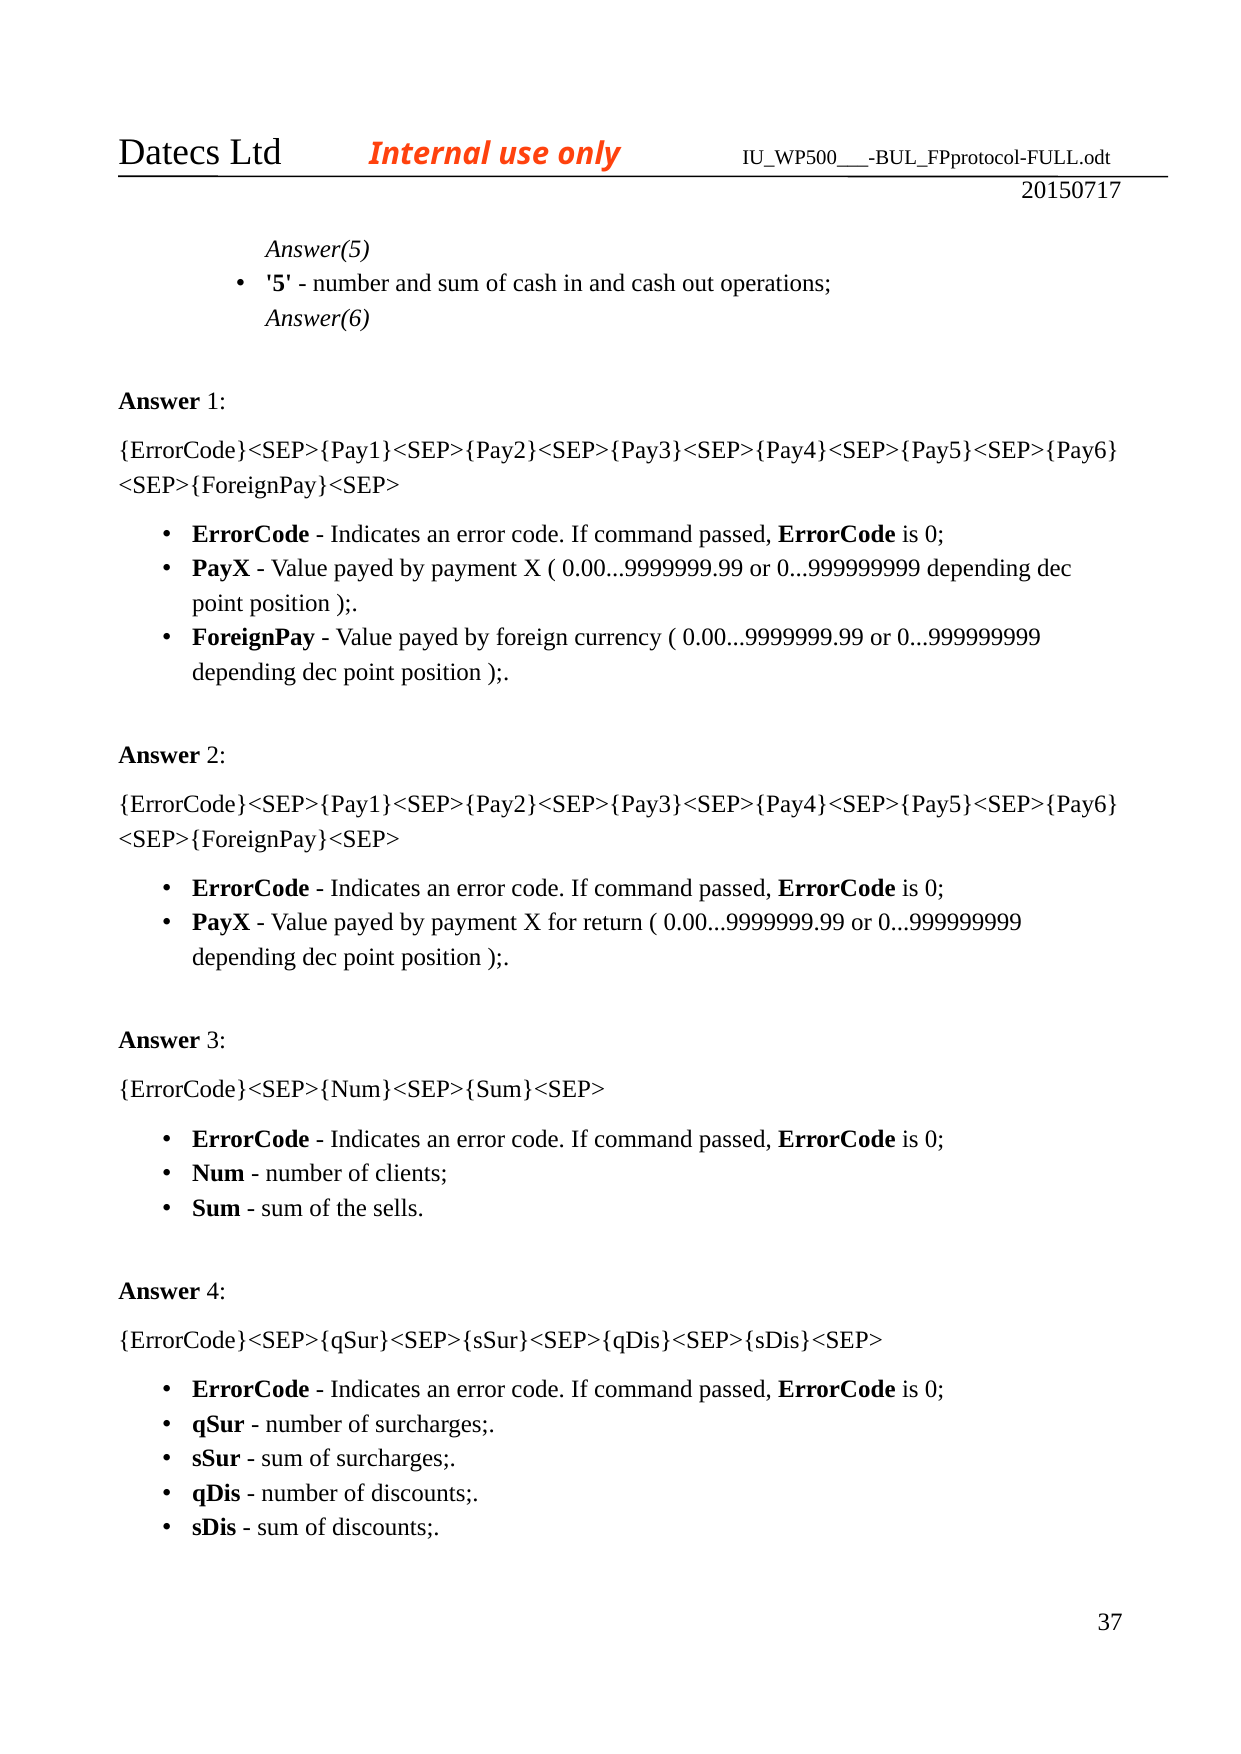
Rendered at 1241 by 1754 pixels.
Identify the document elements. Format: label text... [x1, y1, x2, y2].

text Answer 3: [118, 991, 1122, 1054]
list Answer(5) [236, 234, 1122, 263]
text {ErrorCode}<SEP>{Pay1}<SEP>{Pay2}<SEP>{Pay3}<SEP>{Pay4}<SEP>{Pay5}<SEP>{Pay6}<SEP>{ForeignPay}<SEP> [118, 435, 1122, 499]
text Answer 4: [118, 1242, 1122, 1305]
list qSur - number of surcharges;. [162, 1409, 1122, 1437]
list '5' - number and sum of cash in and cash out operations; Answer(6) [236, 268, 1122, 332]
list ErrorCode - Indicates an error code. If command passed, ErrorCode is 0; [162, 873, 1122, 902]
text {ErrorCode}<SEP>{qSur}<SEP>{sSur}<SEP>{qDis}<SEP>{sDis}<SEP> [118, 1325, 1122, 1354]
list ErrorCode - Indicates an error code. If command passed, ErrorCode is 0; [162, 519, 1122, 548]
list ErrorCode - Indicates an error code. If command passed, ErrorCode is 0; [162, 1124, 1122, 1152]
text Answer 1: [118, 352, 1122, 415]
list sDis - sum of discounts;. [162, 1512, 1122, 1541]
list Sum - sum of the sells. [162, 1193, 1122, 1221]
text {ErrorCode}<SEP>{Num}<SEP>{Sum}<SEP> [118, 1074, 1122, 1103]
text Answer 2: [118, 706, 1122, 769]
list qDis - number of discounts;. [162, 1478, 1122, 1506]
list PayX - Value payed by payment X ( 0.00...9999999.99 or 0...999999999 depending dec point position );. [162, 553, 1122, 617]
list ForeignPay - Value payed by foreign currency ( 0.00...9999999.99 or 0...999999999 depending dec point position );. [162, 622, 1122, 686]
list ErrorCode - Indicates an error code. If command passed, ErrorCode is 0; [162, 1374, 1122, 1403]
list Num - number of clients; [162, 1158, 1122, 1187]
text {ErrorCode}<SEP>{Pay1}<SEP>{Pay2}<SEP>{Pay3}<SEP>{Pay4}<SEP>{Pay5}<SEP>{Pay6}<SEP>{ForeignPay}<SEP> [118, 789, 1122, 853]
list sSur - sum of surcharges;. [162, 1443, 1122, 1472]
list PayX - Value payed by payment X for return ( 0.00...9999999.99 or 0...999999999 depending dec point position );. [162, 907, 1122, 971]
